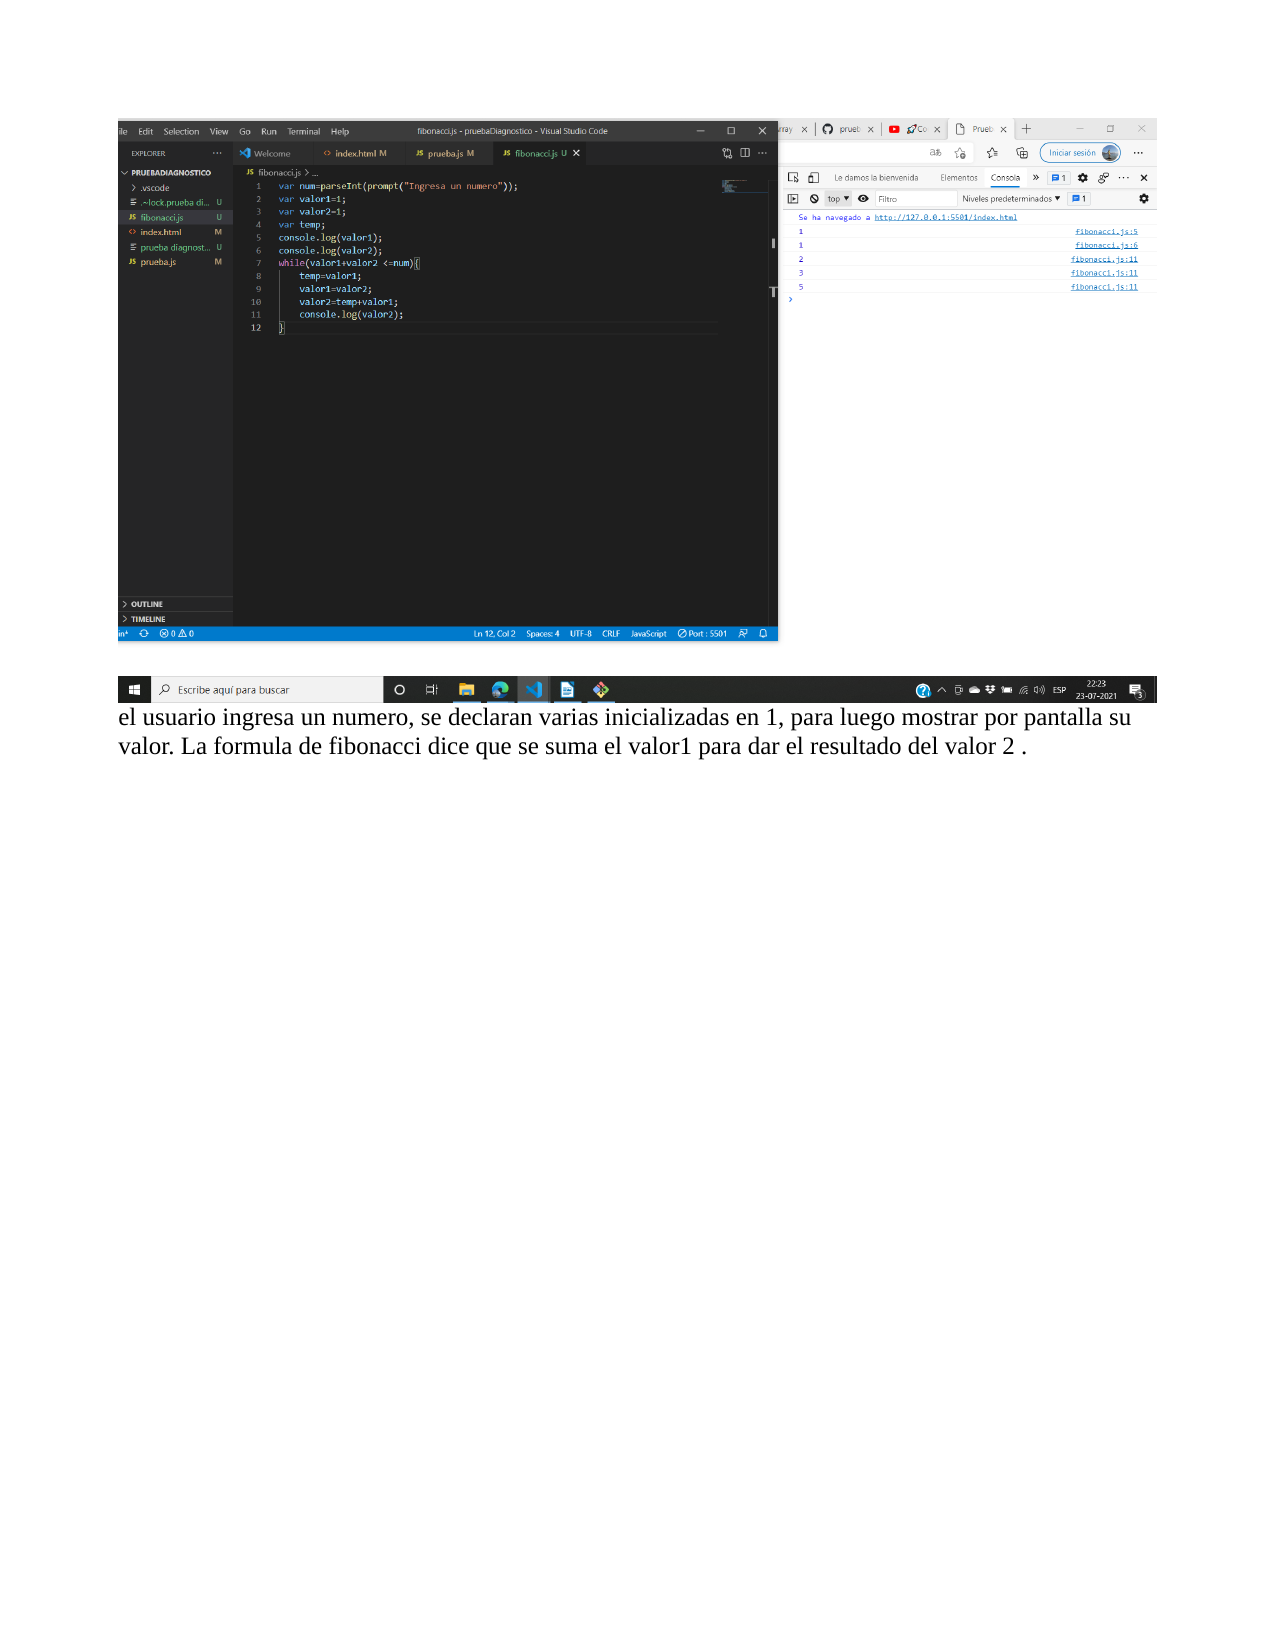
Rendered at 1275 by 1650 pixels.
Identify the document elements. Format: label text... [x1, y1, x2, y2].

text el usuario ingresa un numero, se declaran varias inicializadas en 1, para luego mostrar por pantalla su valor. La formula de fibonacci dice que se suma el valor1 para dar el resultado del valor 2 . [118, 703, 1157, 760]
picture [118, 118, 1157, 703]
